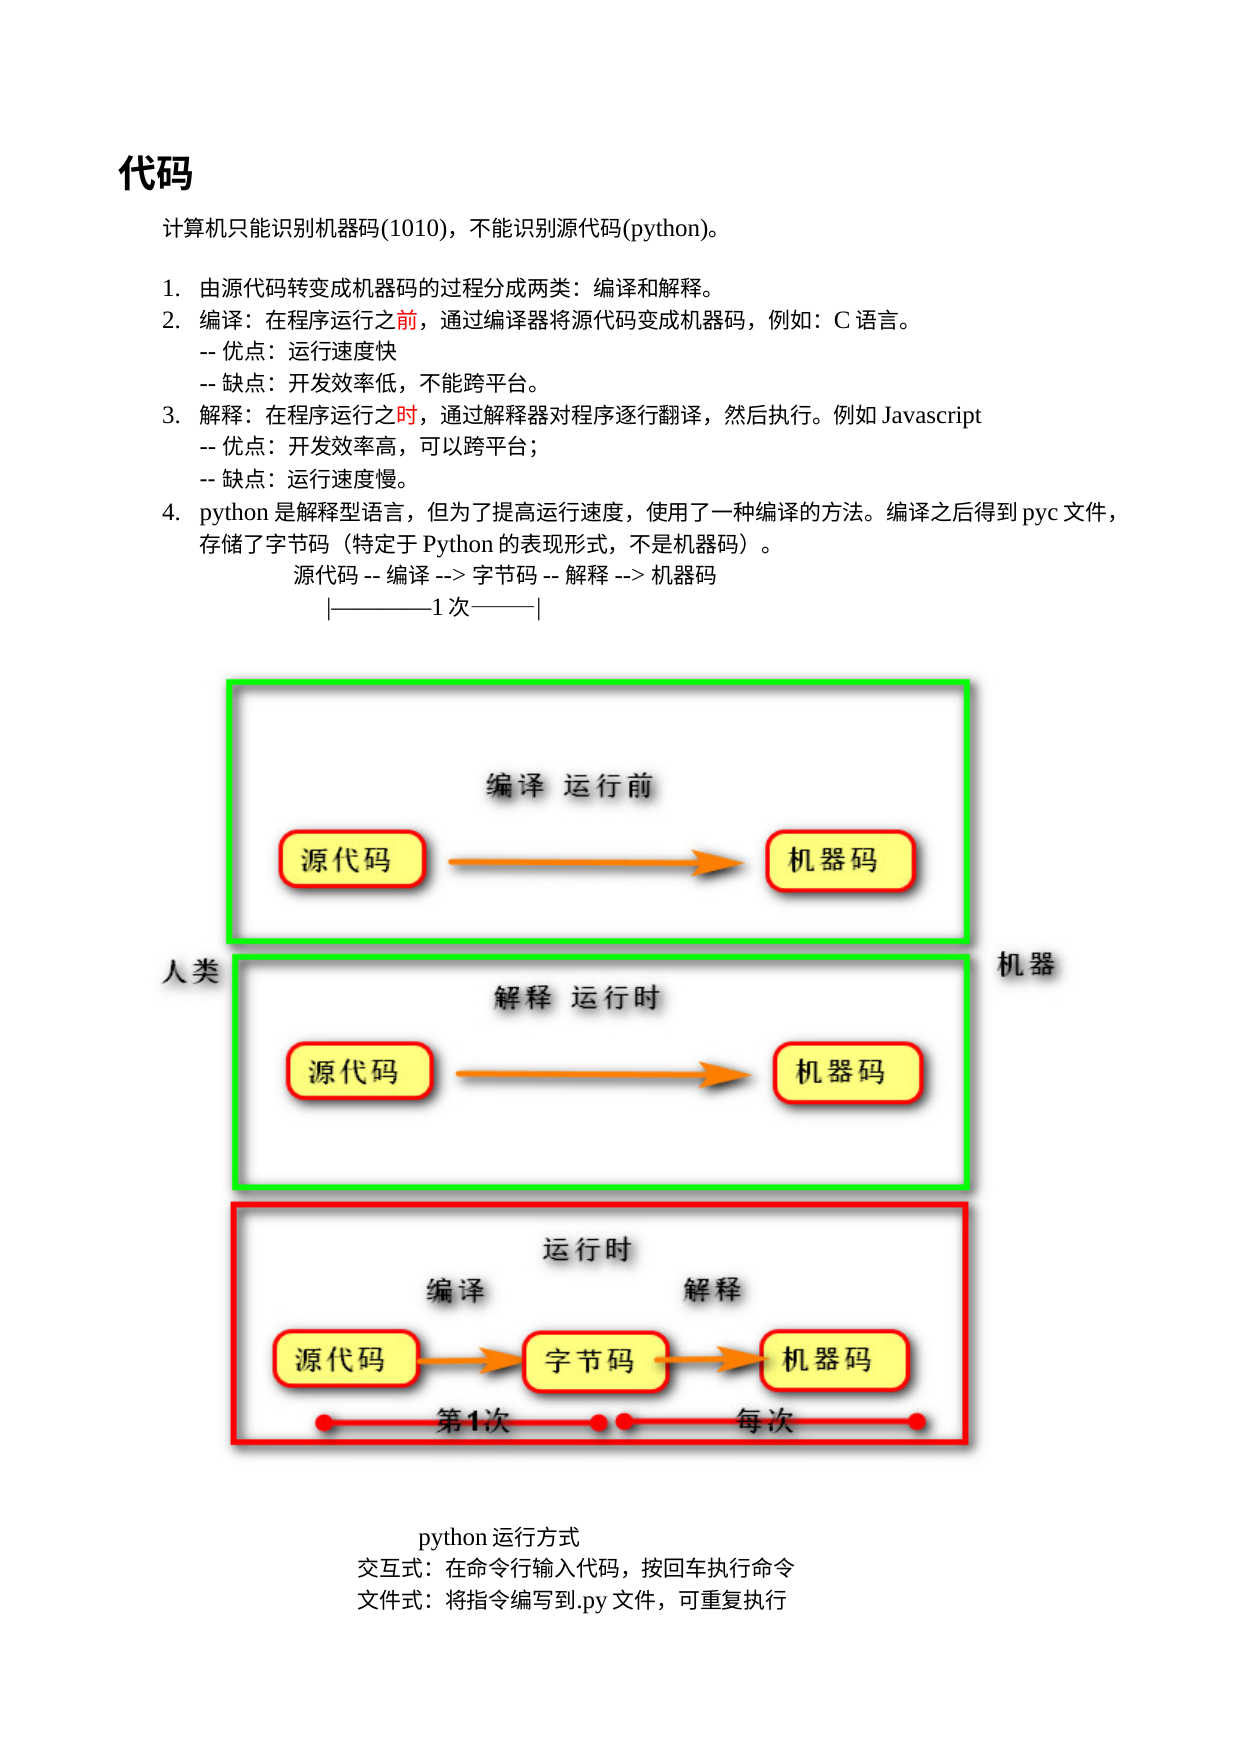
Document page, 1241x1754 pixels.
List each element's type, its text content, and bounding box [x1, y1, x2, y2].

text -- 优点：运行速度快 [156, 334, 1122, 366]
text 源代码 -- 编译 --> 字节码 -- 解释 --> 机器码 [293, 558, 1122, 590]
list 由源代码转变成机器码的过程分成两类：编译和解释。 [162, 271, 1122, 303]
text -- 缺点：开发效率低，不能跨平台。 [156, 366, 1122, 398]
list 解释：在程序运行之时，通过解释器对程序逐行翻译，然后执行。例如Javascript [162, 398, 1122, 429]
subtitle 代码 [118, 143, 1122, 198]
picture [98, 635, 1103, 1491]
text 计算机只能识别机器码(1010)，不能识别源代码(python)。 [118, 211, 1122, 242]
list python是解释型语言，但为了提高运行速度，使用了一种编译的方法。编译之后得到pyc文件，存储了字节码（特定于Python的表现形式，不是机器码）。 [162, 495, 1122, 558]
text -- 优点：开发效率高，可以跨平台； [199, 429, 1122, 461]
list 编译：在程序运行之前，通过编译器将源代码变成机器码，例如：C语言。 [162, 303, 1122, 334]
text 文件式：将指令编写到.py文件，可重复执行 [293, 1583, 1122, 1614]
text -- 缺点：运行速度慢。 [199, 461, 1122, 495]
text python运行方式 [118, 1519, 1122, 1551]
text 交互式：在命令行输入代码，按回车执行命令 [293, 1551, 1122, 1583]
text |————1次———| [293, 590, 1122, 622]
